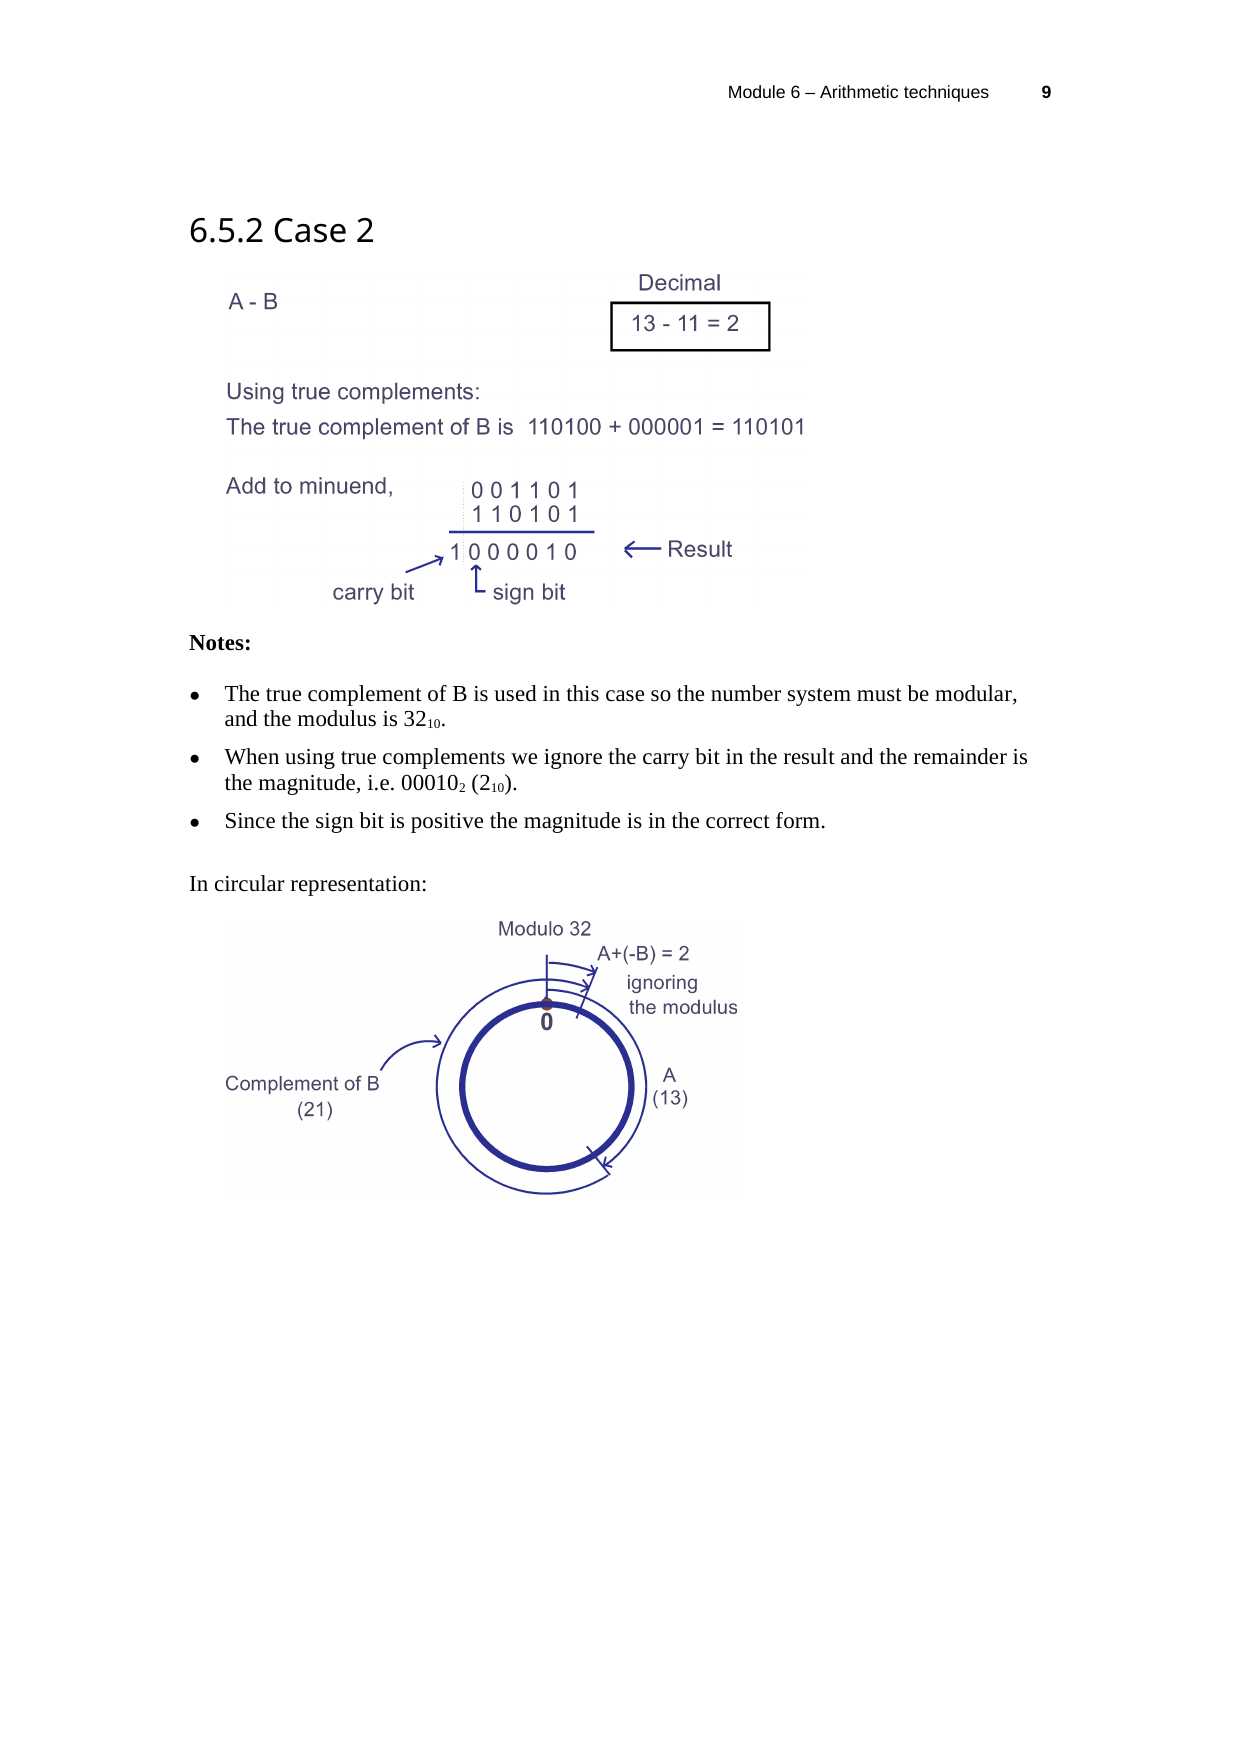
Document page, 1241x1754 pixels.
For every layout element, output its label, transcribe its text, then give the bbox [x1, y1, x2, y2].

text In circular representation: [189, 871, 1051, 897]
picture [224, 272, 804, 606]
text Notes: [189, 630, 1051, 656]
picture [224, 921, 738, 1195]
list When using true complements we ignore the carry bit in the result and the remainder is the magnitude, i.e. 000102 (210). [189, 744, 1051, 795]
subtitle Case 2 [189, 207, 1051, 252]
list Since the sign bit is positive the magnitude is in the correct form. [189, 808, 1051, 859]
list The true complement of B is used in this case so the number system must be modular, and the modulus is 3210. [189, 681, 1051, 732]
